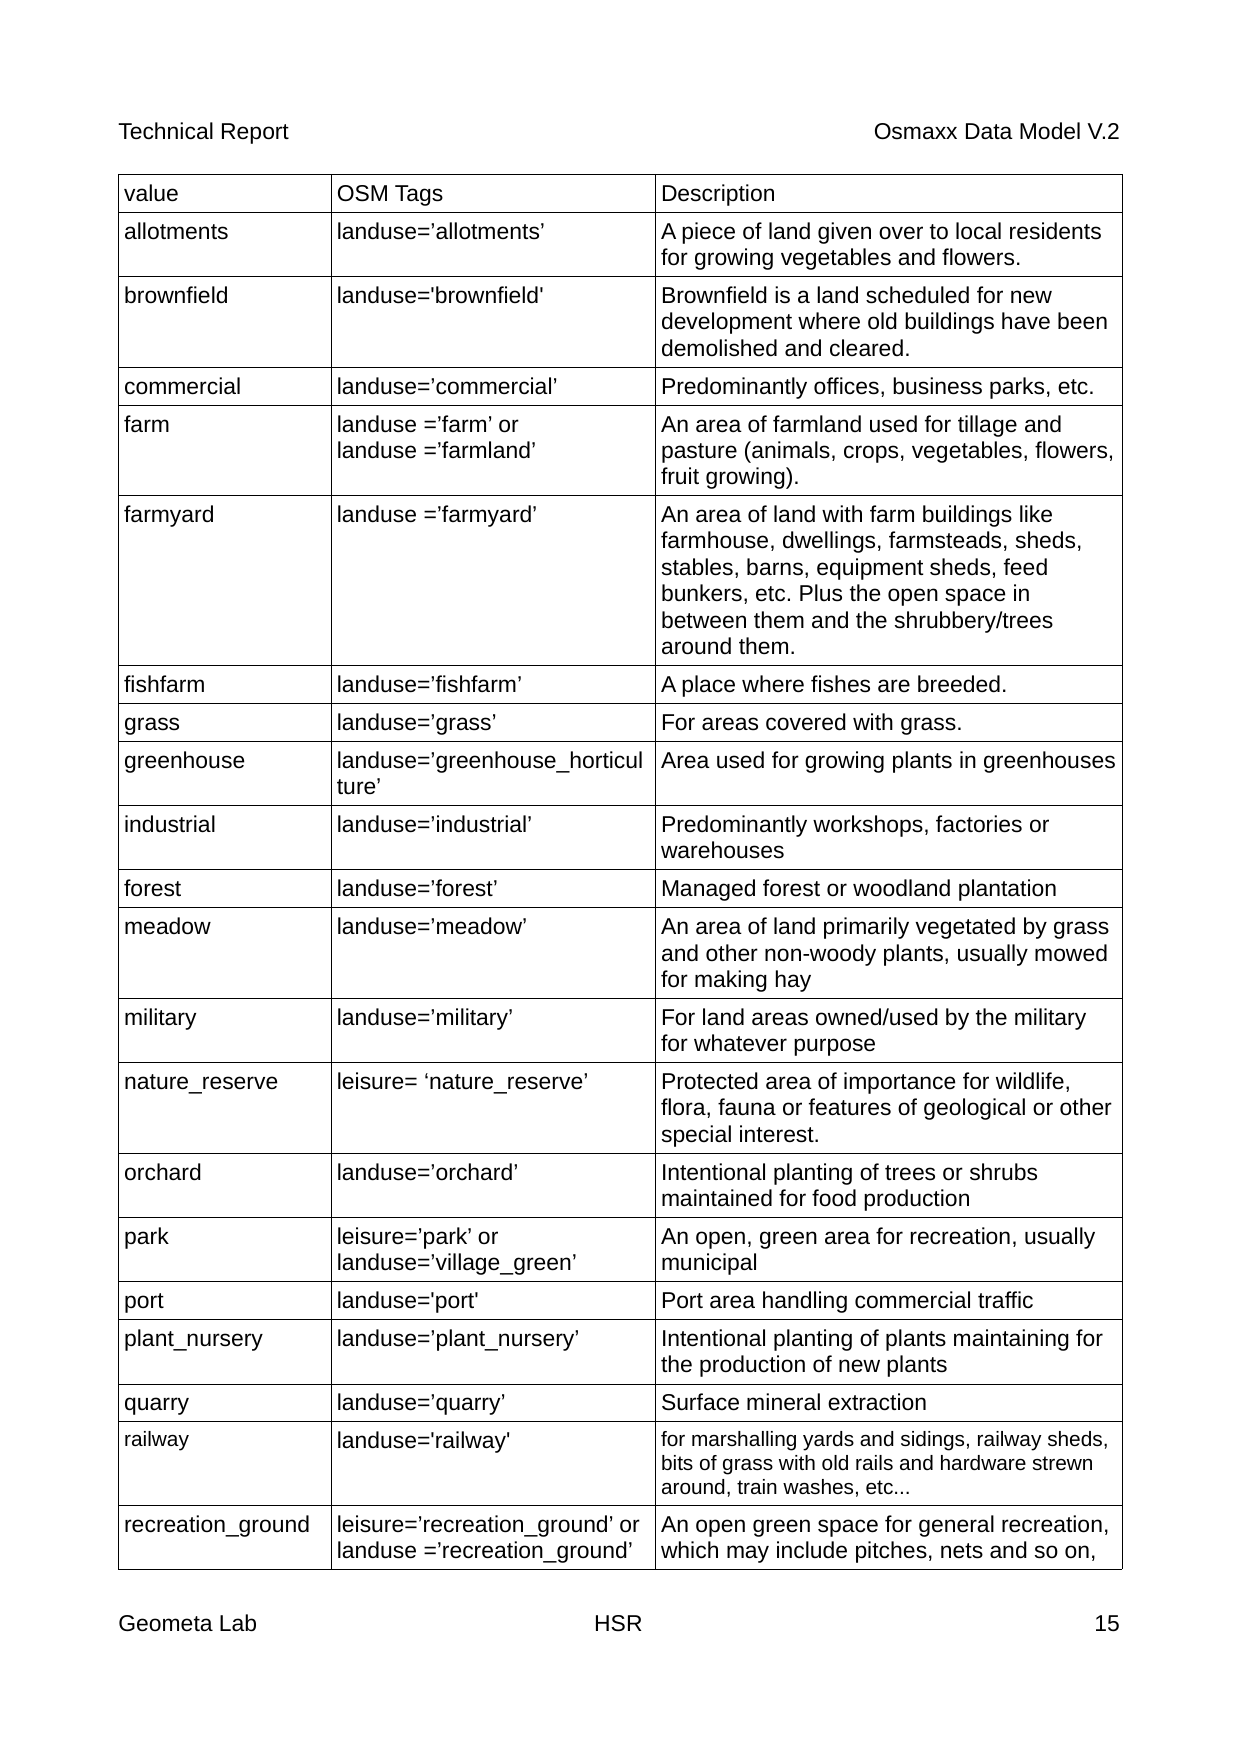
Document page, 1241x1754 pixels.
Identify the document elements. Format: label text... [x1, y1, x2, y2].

table_cell An area of farmland used for tillage and pasture (animals, crops, vegetables, flowers, fruit growing). [656, 406, 1122, 495]
table_cell industrial [119, 806, 331, 869]
table_cell greenhouse [119, 742, 331, 805]
table_cell landuse=’orchard’ [332, 1154, 655, 1217]
table_cell orchard [119, 1154, 331, 1217]
table_cell for marshalling yards and sidings, railway sheds, bits of grass with old rails and hardware strewn around, train washes, etc... [656, 1422, 1122, 1505]
table_cell nature_reserve [119, 1063, 331, 1153]
table_cell Intentional planting of trees or shrubs maintained for food production [656, 1154, 1122, 1217]
table_cell park [119, 1218, 331, 1281]
table_cell landuse=’plant_nursery’ [332, 1320, 655, 1383]
table_cell landuse=’allotments’ [332, 213, 655, 276]
table_cell landuse=’military’ [332, 999, 655, 1062]
table_cell quarry [119, 1385, 331, 1421]
table_cell Brownfield is a land scheduled for new development where old buildings have been demolished and cleared. [656, 277, 1122, 367]
table_cell landuse=’quarry’ [332, 1385, 655, 1421]
table_cell landuse =’farm’ or landuse =’farmland’ [332, 406, 655, 495]
table_cell port [119, 1282, 331, 1319]
table_cell commercial [119, 368, 331, 405]
table_cell An area of land with farm buildings like farmhouse, dwellings, farmsteads, sheds, stables, barns, equipment sheds, feed bunkers, etc. Plus the open space in between them and the shrubbery/trees around them. [656, 496, 1122, 665]
table_cell Description [656, 175, 1122, 212]
table_cell leisure= ‘nature_reserve’ [332, 1063, 655, 1153]
table_cell OSM Tags [332, 175, 655, 212]
table_cell military [119, 999, 331, 1062]
table_cell An open green space for general recreation, which may include pitches, nets and so on, [656, 1506, 1122, 1569]
table_cell landuse='brownfield' [332, 277, 655, 367]
table_cell Surface mineral extraction [656, 1385, 1122, 1421]
table_cell railway [119, 1422, 331, 1505]
table_cell landuse=’industrial’ [332, 806, 655, 869]
table_cell farmyard [119, 496, 331, 665]
table_cell landuse=’meadow’ [332, 908, 655, 998]
table_cell For land areas owned/used by the military for whatever purpose [656, 999, 1122, 1062]
table_cell landuse=’commercial’ [332, 368, 655, 405]
table_cell landuse =’farmyard’ [332, 496, 655, 665]
table_cell landuse=’greenhouse_horticulture’ [332, 742, 655, 805]
table_cell landuse=’grass’ [332, 704, 655, 741]
table_cell allotments [119, 213, 331, 276]
table_cell Predominantly offices, business parks, etc. [656, 368, 1122, 405]
table_cell Predominantly workshops, factories or warehouses [656, 806, 1122, 869]
table_cell landuse='port' [332, 1282, 655, 1319]
table_cell meadow [119, 908, 331, 998]
table_cell recreation_ground [119, 1506, 331, 1569]
table_cell grass [119, 704, 331, 741]
table_cell A place where fishes are breeded. [656, 666, 1122, 703]
table_cell landuse='railway' [332, 1422, 655, 1505]
table_cell leisure=’park’ or landuse=’village_green’ [332, 1218, 655, 1281]
table_cell Intentional planting of plants maintaining for the production of new plants [656, 1320, 1122, 1383]
table_cell Protected area of importance for wildlife, flora, fauna or features of geological or other special interest. [656, 1063, 1122, 1153]
table_cell landuse=’forest’ [332, 870, 655, 907]
table_cell fishfarm [119, 666, 331, 703]
table_cell For areas covered with grass. [656, 704, 1122, 741]
table_cell Area used for growing plants in greenhouses [656, 742, 1122, 805]
table_cell plant_nursery [119, 1320, 331, 1383]
table_cell An open, green area for recreation, usually municipal [656, 1218, 1122, 1281]
table_cell farm [119, 406, 331, 495]
table_cell landuse=’fishfarm’ [332, 666, 655, 703]
table_cell leisure=’recreation_ground’ or landuse =’recreation_ground’ [332, 1506, 655, 1569]
table_cell An area of land primarily vegetated by grass and other non-woody plants, usually mowed for making hay [656, 908, 1122, 998]
table_cell Managed forest or woodland plantation [656, 870, 1122, 907]
table_cell Port area handling commercial traffic [656, 1282, 1122, 1319]
table_cell A piece of land given over to local residents for growing vegetables and flowers. [656, 213, 1122, 276]
table_cell value [119, 175, 331, 212]
table_cell forest [119, 870, 331, 907]
table_cell brownfield [119, 277, 331, 367]
